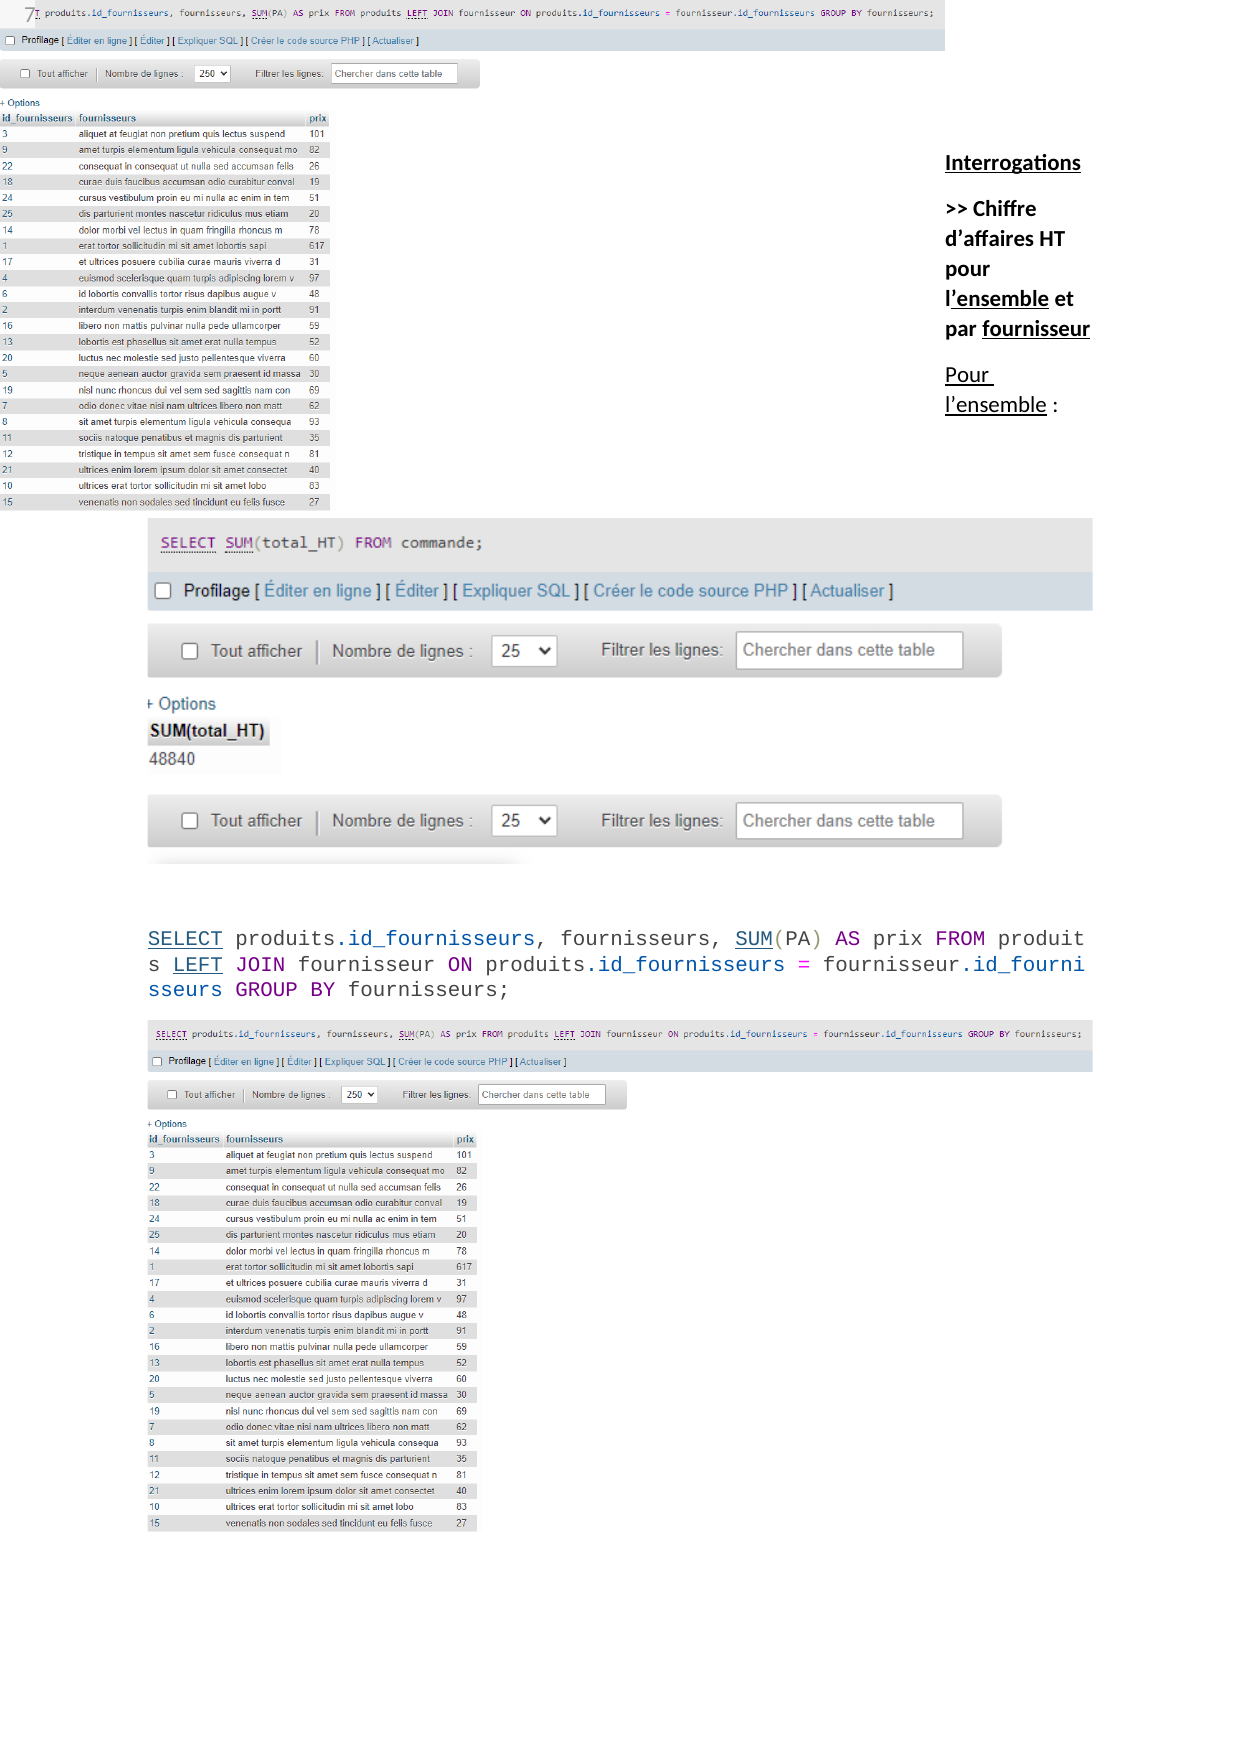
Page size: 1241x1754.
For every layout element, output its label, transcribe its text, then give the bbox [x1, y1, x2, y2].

text >> Chiffre d’affaires HT pour l’ensemble et par fournisseur [945, 194, 1093, 342]
picture [0, 0, 1093, 864]
text Interrogations [945, 148, 1093, 176]
text 7 [0, 0, 35, 28]
text SELECT produits.id_fournisseurs, fournisseurs, SUM(PA) AS prix FROM produits LEFT JOIN fournisseur ON produits.id_fournisseurs = fournisseur.id_fournisseurs GROUP BY fournisseurs; [148, 928, 1093, 1002]
text Pour l’ensemble : [945, 360, 1093, 418]
picture [147, 1020, 1093, 1539]
